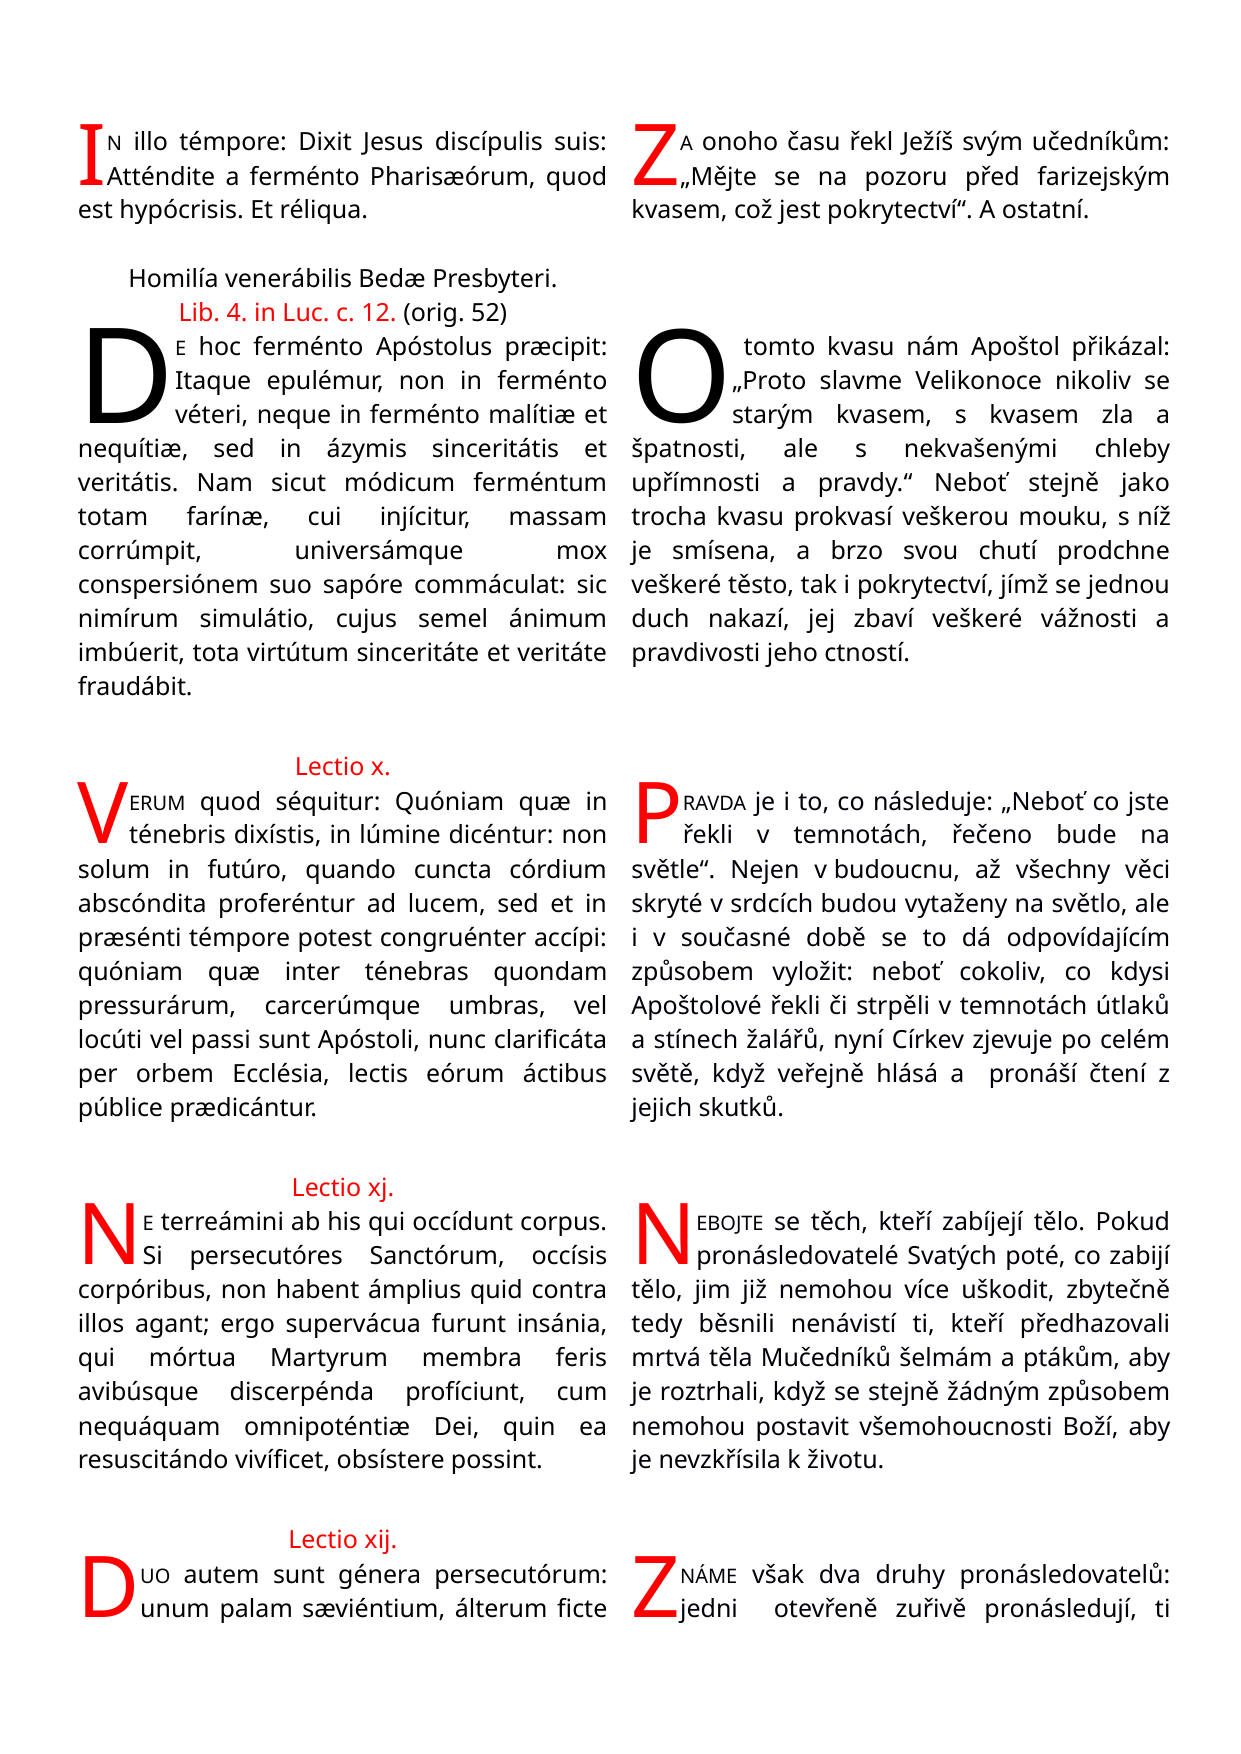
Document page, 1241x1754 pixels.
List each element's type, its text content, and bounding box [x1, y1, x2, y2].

table_cell Za onoho času řekl Ježíš svým učedníkům: „Mějte se na pozoru před farizejským kvasem, což jest pokrytectví“. A ostatní. O tomto kvasu nám Apoštol přikázal: „Proto slavme Velikonoce nikoliv se starým kvasem, s kvasem zla a špatnosti, ale s nekvašenými chleby upřímnosti a pravdy.“ Neboť stejně jako trocha kvasu prokvasí veškerou mouku, s níž je smísena, a brzo svou chutí prodchne veškeré těsto, tak i pokrytectví, jímž se jednou duch nakazí, jej zbaví veškeré vážnosti a pravdivosti jeho ctností. [619, 118, 1182, 743]
table_cell Nebojte se těch, kteří zabíjejí tělo. Pokud pronásledovatelé Svatých poté, co zabijí tělo, jim již nemohou více uškodit, zbytečně tedy běsnili nenávistí ti, kteří předhazovali mrtvá těla Mučedníků šelmám a ptákům, aby je roztrhali, když se stejně žádným způsobem nemohou postavit všemohoucnosti Boží, aby je nevzkřísila k životu. [619, 1164, 1182, 1516]
table_cell In III. Nocturno Léctio sancti Evangélii secúndum Lucam. Lectio ix. Cap. 12 In illo témpore: Dixit Jesus discípulis suis: Atténdite a ferménto Pharisæórum, quod est hypócrisis. Et réliqua. Homilía venerábilis Bedæ Presbyteri. Lib. 4. in Luc. c. 12. (orig. 52) De hoc ferménto Apóstolus præcipit: Itaque epulémur, non in ferménto véteri, neque in ferménto malítiæ et nequítiæ, sed in ázymis sinceritátis et veritátis. Nam sicut módicum ferméntum totam farínæ, cui injícitur, massam corrúmpit, universámque mox conspersiónem suo sapóre commáculat: sic nimírum simulátio, cujus semel ánimum imbúerit, tota virtútum sinceritáte et veritáte fraudábit. [66, 118, 619, 743]
table_cell Lectio xj. Ne terreámini ab his qui occídunt corpus. Si persecutóres Sanctórum, occísis corpóribus, non habent ámplius quid contra illos agant; ergo supervácua furunt insánia, qui mórtua Martyrum membra feris avibúsque discerpénda profíciunt, cum nequáquam omnipoténtiæ Dei, quin ea resuscitándo vivíficet, obsístere possint. [66, 1164, 619, 1516]
table_cell Lectio x. Verum quod séquitur: Quóniam quæ in ténebris dixístis, in lúmine dicéntur: non solum in futúro, quando cuncta córdium abscóndita proferéntur ad lucem, sed et in præsénti témpore potest congruénter accípi: quóniam quæ inter ténebras quondam pressurárum, carcerúmque umbras, vel locúti vel passi sunt Apóstoli, nunc clarificáta per orbem Ecclésia, lectis eórum áctibus públice prædicántur. [66, 743, 619, 1164]
table_cell Pravda je i to, co následuje: „Neboť co jste řekli v temnotách, řečeno bude na světle“. Nejen v budoucnu, až všechny věci skryté v srdcích budou vytaženy na světlo, ale i v současné době se to dá odpovídajícím způsobem vyložit: neboť cokoliv, co kdysi Apoštolové řekli či strpěli v temnotách útlaků a stínech žalářů, nyní Církev zjevuje po celém světě, když veřejně hlásá a pronáší čtení z jejich skutků. [619, 743, 1182, 1164]
table_cell Lectio xij. Duo autem sunt génera persecutórum: unum palam sæviéntium, álterum ficte [66, 1516, 619, 1630]
table_cell Známe však dva druhy pronásledovatelů: jedni otevřeně zuřivě pronásledují, ti [619, 1516, 1182, 1630]
